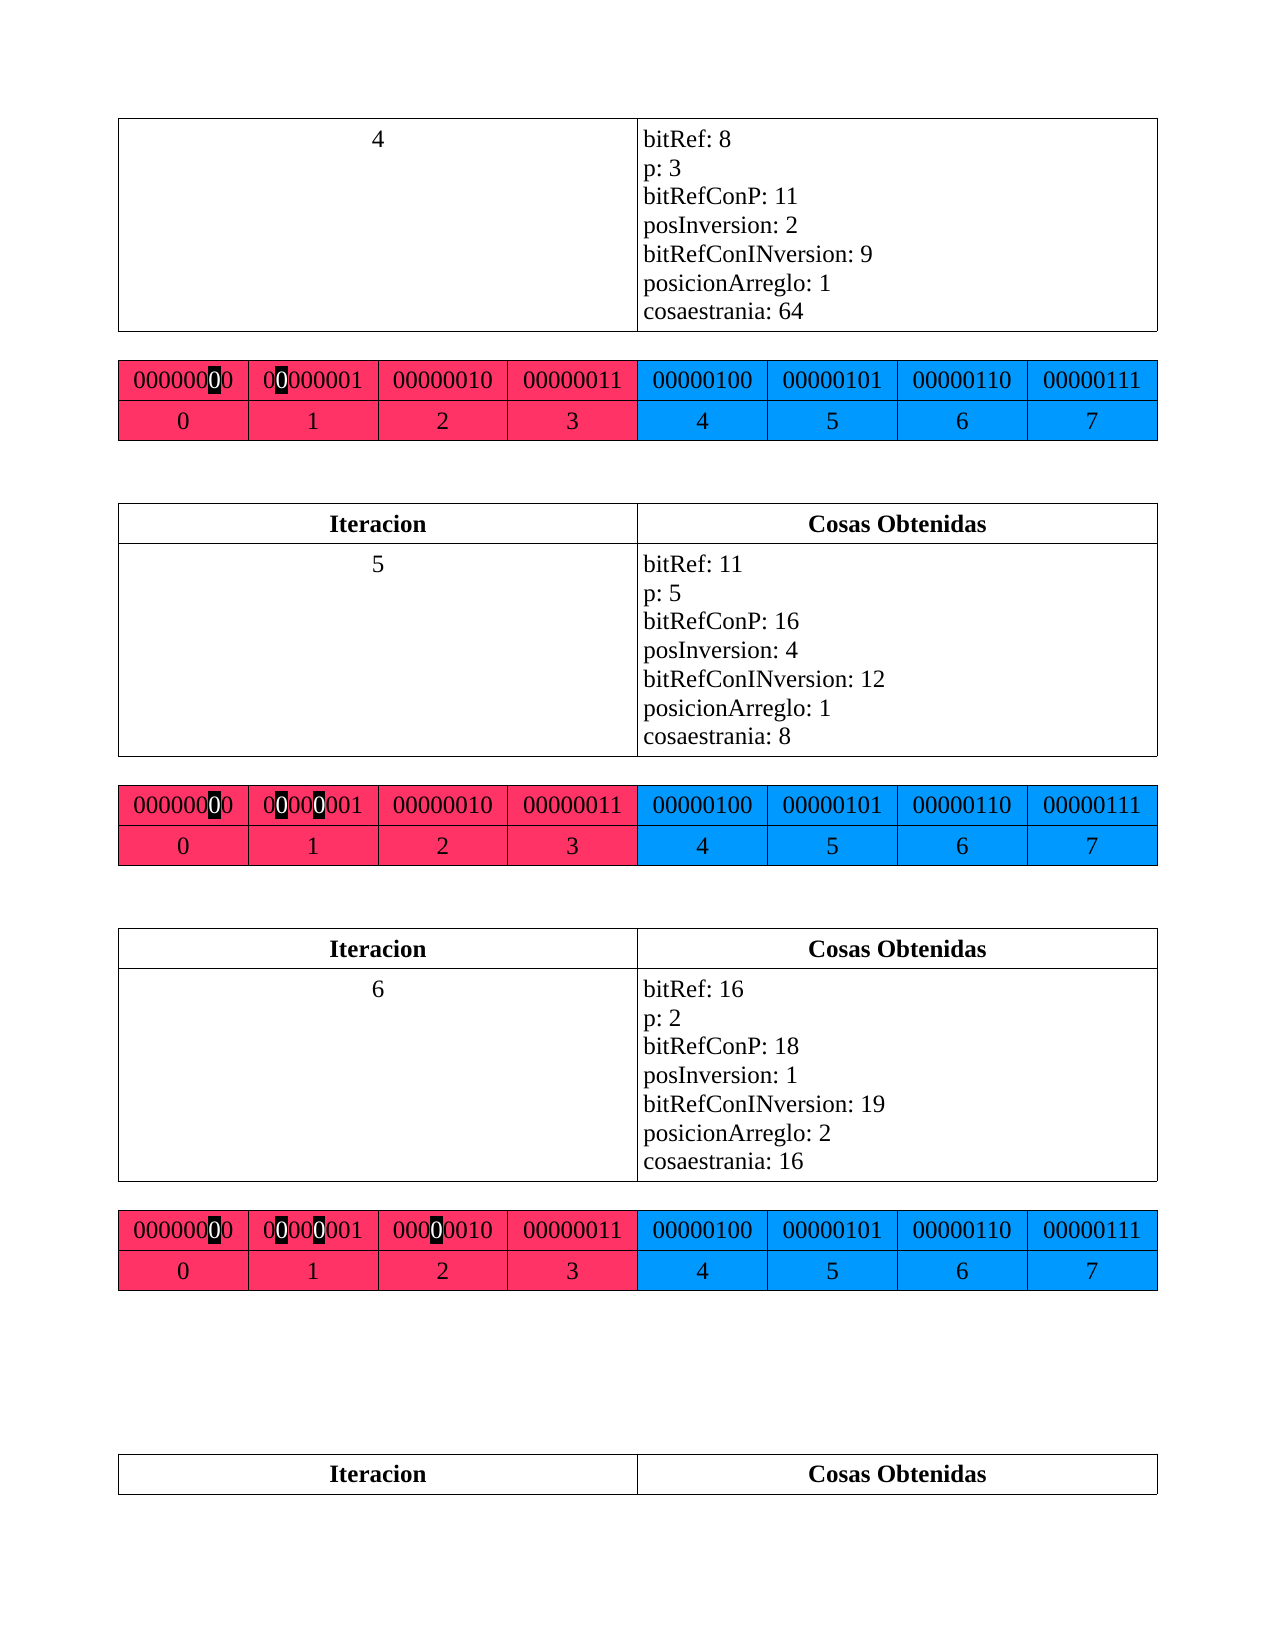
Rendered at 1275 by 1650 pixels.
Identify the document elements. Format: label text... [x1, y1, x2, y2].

table_header 00000111 [1028, 1211, 1157, 1250]
table_header 00000111 [1028, 361, 1157, 400]
table_header 00000001 [249, 1211, 378, 1250]
table_cell 4 [638, 1251, 767, 1290]
table_cell bitRef: 16 p: 2 bitRefConP: 18 posInversion: 1 bitRefConINversion: 19 posicionArreglo: 2 cosaestrania: 16 [638, 969, 1157, 1181]
table_header 00000100 [638, 1211, 767, 1250]
table_cell 6 [898, 826, 1027, 865]
table_header 00000001 [249, 361, 378, 400]
table_cell 1 [249, 826, 378, 865]
table_header Iteracion [119, 504, 637, 543]
table_header 00000101 [768, 786, 897, 825]
table_cell 7 [1028, 1251, 1157, 1290]
table_cell 5 [119, 544, 637, 756]
table_header Cosas Obtenidas [638, 504, 1157, 543]
table_cell 1 [249, 1251, 378, 1290]
table_header 00000000 [119, 786, 248, 825]
table_header 00000011 [508, 786, 637, 825]
table_header 00000100 [638, 361, 767, 400]
table_header 00000001 [249, 786, 378, 825]
table_cell 0 [119, 401, 248, 440]
table_header 00000110 [898, 786, 1027, 825]
table_header 00000100 [638, 786, 767, 825]
table_cell 1 [249, 401, 378, 440]
table_cell 6 [898, 1251, 1027, 1290]
table_cell 4 [638, 401, 767, 440]
table_header 00000010 [379, 786, 507, 825]
table_cell 0 [119, 1251, 248, 1290]
table_header 00000101 [768, 361, 897, 400]
table_cell 3 [508, 401, 637, 440]
table_cell 5 [768, 1251, 897, 1290]
table_cell 5 [768, 401, 897, 440]
table_cell 2 [379, 1251, 507, 1290]
table_cell 6 [119, 969, 637, 1181]
table_cell 4 [638, 826, 767, 865]
table_cell 4 [119, 119, 637, 331]
table_cell 6 [898, 401, 1027, 440]
table_header 00000010 [379, 1211, 507, 1250]
table_cell bitRef: 8 p: 3 bitRefConP: 11 posInversion: 2 bitRefConINversion: 9 posicionArreglo: 1 cosaestrania: 64 [638, 119, 1157, 331]
table_header Cosas Obtenidas [638, 1455, 1157, 1494]
table_cell 5 [768, 826, 897, 865]
table_header 00000110 [898, 361, 1027, 400]
table_cell 3 [508, 1251, 637, 1290]
table_header 00000011 [508, 361, 637, 400]
table_header 00000011 [508, 1211, 637, 1250]
table_cell 7 [1028, 826, 1157, 865]
table_cell 7 [1028, 401, 1157, 440]
table_header 00000110 [898, 1211, 1027, 1250]
table_header Iteracion [119, 929, 637, 968]
table_header Cosas Obtenidas [638, 929, 1157, 968]
table_cell 0 [119, 826, 248, 865]
table_header 00000101 [768, 1211, 897, 1250]
table_header 00000000 [119, 1211, 248, 1250]
table_cell 3 [508, 826, 637, 865]
table_header 00000000 [119, 361, 248, 400]
table_cell bitRef: 11 p: 5 bitRefConP: 16 posInversion: 4 bitRefConINversion: 12 posicionArreglo: 1 cosaestrania: 8 [638, 544, 1157, 756]
table_cell 2 [379, 826, 507, 865]
table_cell 2 [379, 401, 507, 440]
table_header Iteracion [119, 1455, 637, 1494]
table_header 00000111 [1028, 786, 1157, 825]
table_header 00000010 [379, 361, 507, 400]
